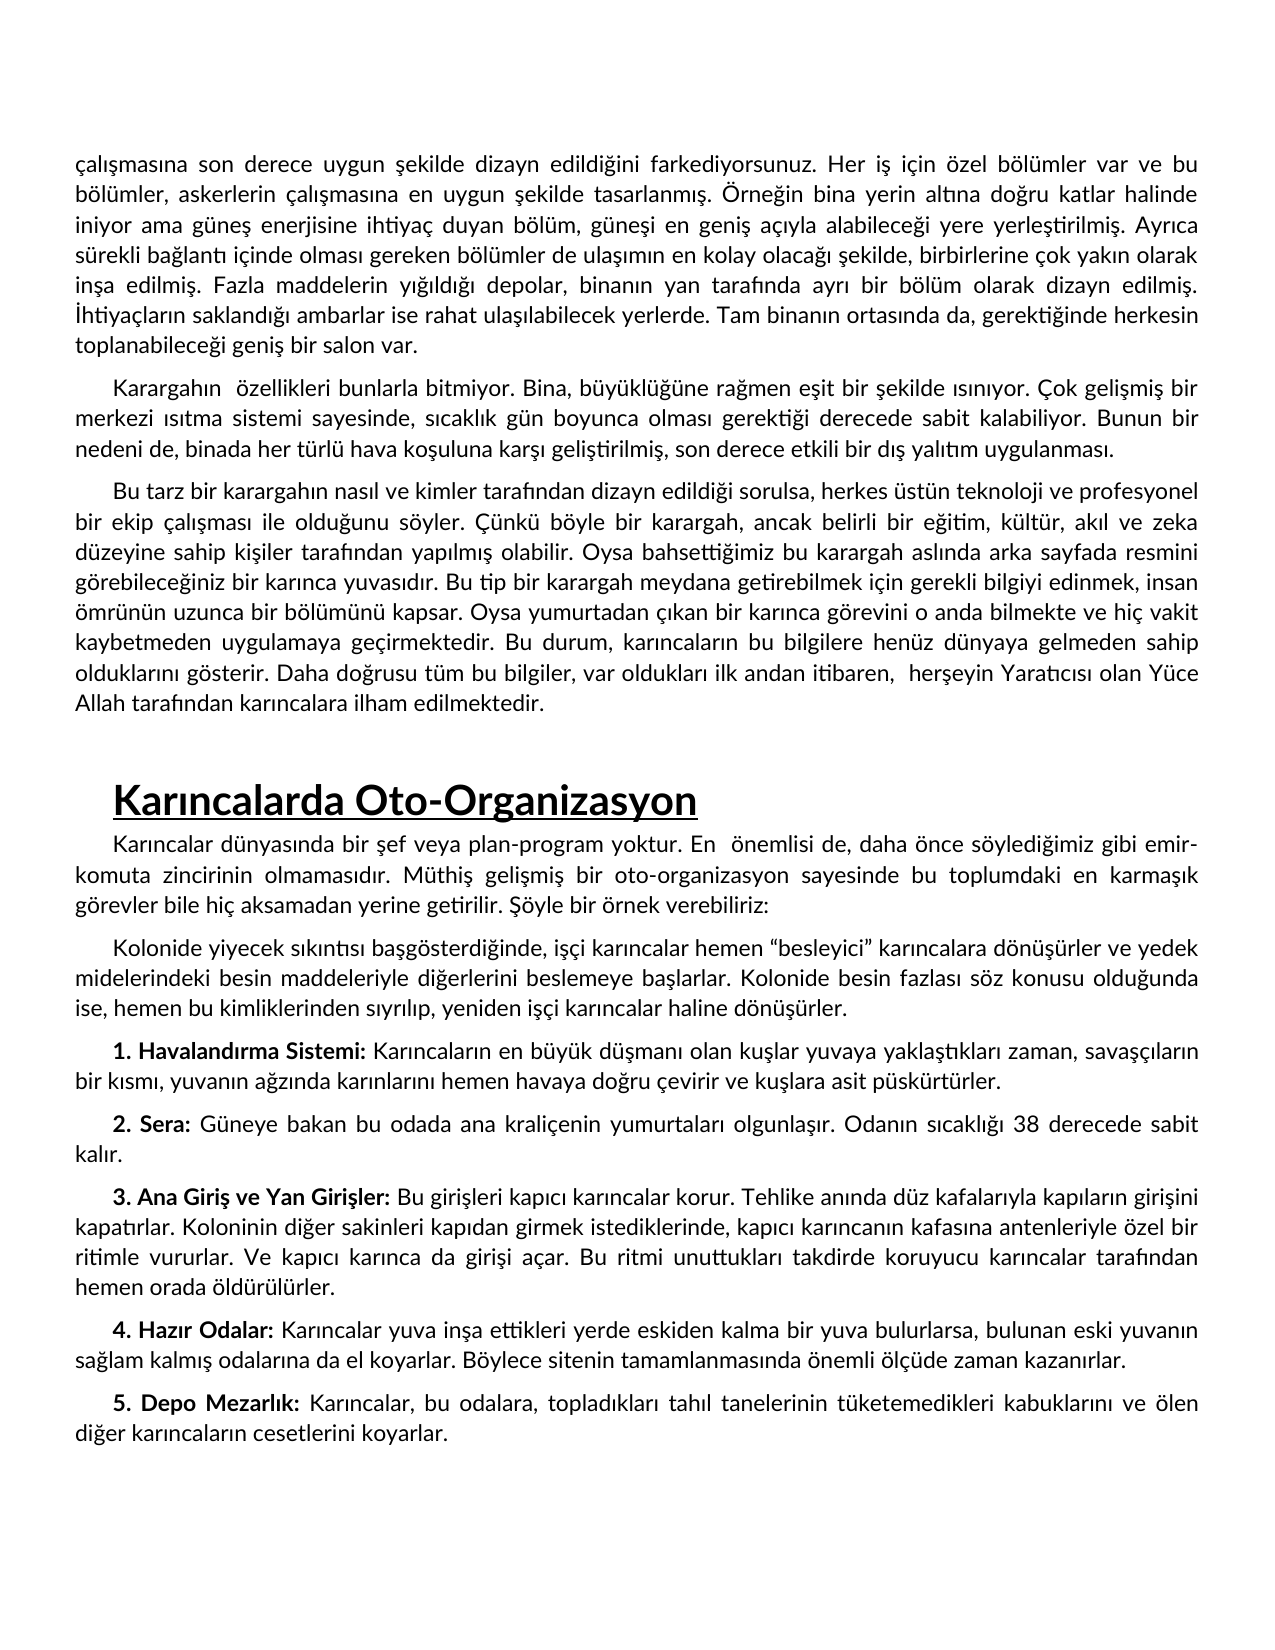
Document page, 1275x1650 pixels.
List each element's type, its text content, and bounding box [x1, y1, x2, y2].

text 5. Depo Mezarlık: Karıncalar, bu odalara, topladıkları tahıl tanelerinin tüketemedikleri kabuklarını ve ölen diğer karıncaların cesetlerini koyarlar. [75, 1388, 1200, 1446]
subtitle Karıncalarda Oto-Organizasyon [112, 774, 1200, 824]
text Kolonide yiyecek sıkıntısı başgösterdiğinde, işçi karıncalar hemen “besleyici” karıncalara dönüşürler ve yedek midelerindeki besin maddeleriyle diğerlerini beslemeye başlarlar. Kolonide besin fazlası söz konusu olduğunda ise, hemen bu kimliklerinden sıyrılıp, yeniden işçi karıncalar haline dönüşürler. [75, 933, 1200, 1021]
text 2. Sera: Güneye bakan bu odada ana kraliçenin yumurtaları olgunlaşır. Odanın sıcaklığı 38 derecede sabit kalır. [75, 1109, 1200, 1167]
text 3. Ana Giriş ve Yan Girişler: Bu girişleri kapıcı karıncalar korur. Tehlike anında düz kafalarıyla kapıların girişini kapatırlar. Koloninin diğer sakinleri kapıdan girmek istediklerinde, kapıcı karıncanın kafasına antenleriyle özel bir ritimle vururlar. Ve kapıcı karınca da girişi açar. Bu ritmi unuttukları takdirde koruyucu karıncalar tarafından hemen orada öldürülürler. [75, 1182, 1200, 1300]
text çalışmasına son derece uygun şekilde dizayn edildiğini farkediyorsunuz. Her iş için özel bölümler var ve bu bölümler, askerlerin çalışmasına en uygun şekilde tasarlanmış. Örneğin bina yerin altına doğru katlar halinde iniyor ama güneş enerjisine ihtiyaç duyan bölüm, güneşi en geniş açıyla alabileceği yere yerleştirilmiş. Ayrıca sürekli bağlantı içinde olması gereken bölümler de ulaşımın en kolay olacağı şekilde, birbirlerine çok yakın olarak inşa edilmiş. Fazla maddelerin yığıldığı depolar, binanın yan tarafında ayrı bir bölüm olarak dizayn edilmiş. İhtiyaçların saklandığı ambarlar ise rahat ulaşılabilecek yerlerde. Tam binanın ortasında da, gerektiğinde herkesin toplanabileceği geniş bir salon var. [75, 150, 1200, 359]
text Karargahın özellikleri bunlarla bitmiyor. Bina, büyüklüğüne rağmen eşit bir şekilde ısınıyor. Çok gelişmiş bir merkezi ısıtma sistemi sayesinde, sıcaklık gün boyunca olması gerektiği derecede sabit kalabiliyor. Bunun bir nedeni de, binada her türlü hava koşuluna karşı geliştirilmiş, son derece etkili bir dış yalıtım uygulanması. [75, 374, 1200, 462]
text 4. Hazır Odalar: Karıncalar yuva inşa ettikleri yerde eskiden kalma bir yuva bulurlarsa, bulunan eski yuvanın sağlam kalmış odalarına da el koyarlar. Böylece sitenin tamamlanmasında önemli ölçüde zaman kazanırlar. [75, 1316, 1200, 1373]
text 1. Havalandırma Sistemi: Karıncaların en büyük düşmanı olan kuşlar yuvaya yaklaştıkları zaman, savaşçıların bir kısmı, yuvanın ağzında karınlarını hemen havaya doğru çevirir ve kuşlara asit püskürtürler. [75, 1036, 1200, 1094]
text Bu tarz bir karargahın nasıl ve kimler tarafından dizayn edildiği sorulsa, herkes üstün teknoloji ve profesyonel bir ekip çalışması ile olduğunu söyler. Çünkü böyle bir karargah, ancak belirli bir eğitim, kültür, akıl ve zeka düzeyine sahip kişiler tarafından yapılmış olabilir. Oysa bahsettiğimiz bu karargah aslında arka sayfada resmini görebileceğiniz bir karınca yuvasıdır. Bu tip bir karargah meydana getirebilmek için gerekli bilgiyi edinmek, insan ömrünün uzunca bir bölümünü kapsar. Oysa yumurtadan çıkan bir karınca görevini o anda bilmekte ve hiç vakit kaybetmeden uygulamaya geçirmektedir. Bu durum, karıncaların bu bilgilere henüz dünyaya gelmeden sahip olduklarını gösterir. Daha doğrusu tüm bu bilgiler, var oldukları ilk andan itibaren, herşeyin Yaratıcısı olan Yüce Allah tarafından karıncalara ilham edilmektedir. [75, 477, 1200, 716]
text Karıncalar dünyasında bir şef veya plan-program yoktur. En önemlisi de, daha önce söylediğimiz gibi emir-komuta zincirinin olmamasıdır. Müthiş gelişmiş bir oto-organizasyon sayesinde bu toplumdaki en karmaşık görevler bile hiç aksamadan yerine getirilir. Şöyle bir örnek verebiliriz: [75, 830, 1200, 918]
